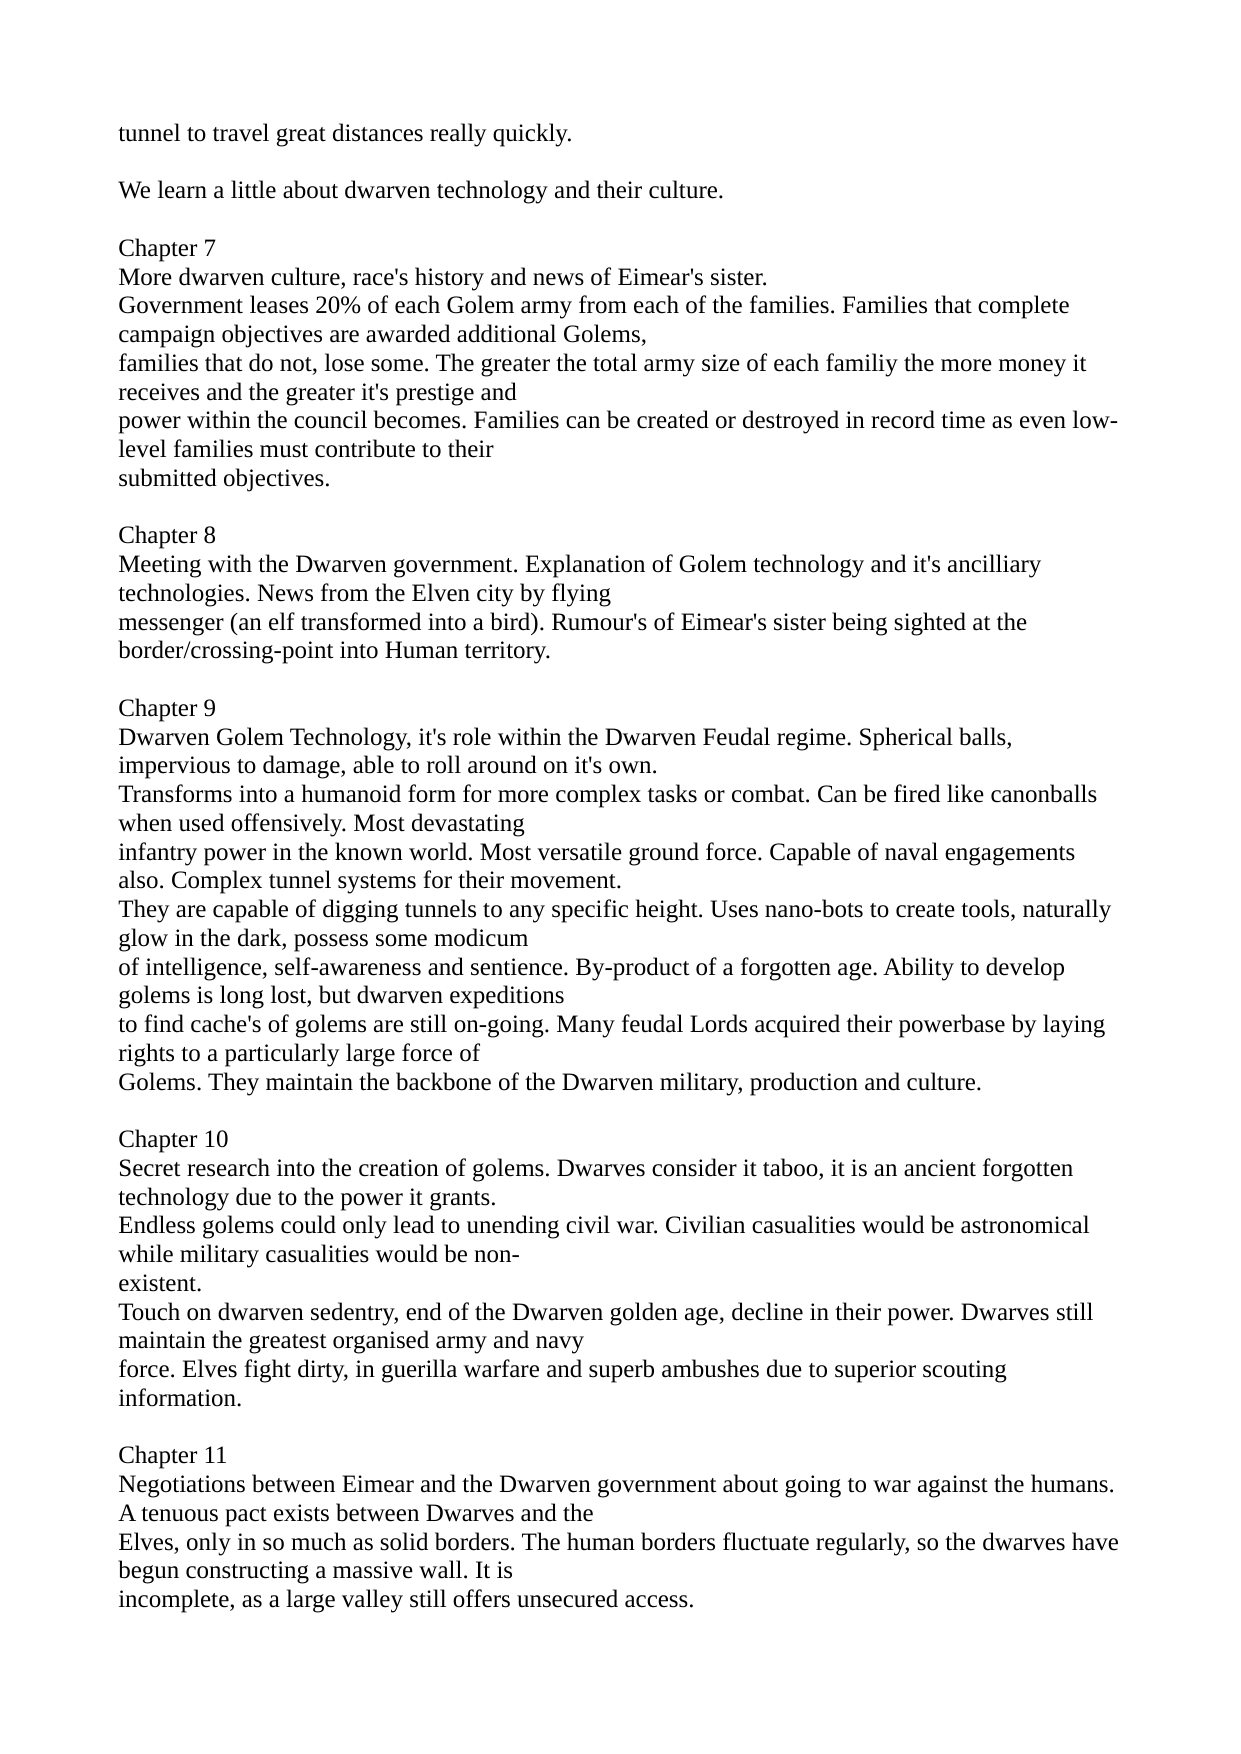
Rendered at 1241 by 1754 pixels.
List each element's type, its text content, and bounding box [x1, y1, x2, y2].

text More dwarven culture, race's history and news of Eimear's sister. [118, 262, 1122, 291]
text tunnel to travel great distances really quickly. [118, 118, 1122, 147]
text Secret research into the creation of golems. Dwarves consider it taboo, it is an ancient forgotten technology due to the power it grants. [118, 1153, 1122, 1211]
text submitted objectives. [118, 463, 1122, 492]
text Dwarven Golem Technology, it's role within the Dwarven Feudal regime. Spherical balls, impervious to damage, able to roll around on it's own. [118, 722, 1122, 779]
text Elves, only in so much as solid borders. The human borders fluctuate regularly, so the dwarves have begun constructing a massive wall. It is [118, 1527, 1122, 1584]
text Government leases 20% of each Golem army from each of the families. Families that complete campaign objectives are awarded additional Golems, [118, 291, 1122, 348]
text Chapter 8 [118, 521, 1122, 549]
text Endless golems could only lead to unending civil war. Civilian casualities would be astronomical while military casualities would be non- [118, 1211, 1122, 1268]
text Golems. They maintain the backbone of the Dwarven military, production and culture. [118, 1067, 1122, 1096]
text Chapter 9 [118, 693, 1122, 722]
text Chapter 7 [118, 233, 1122, 262]
text Touch on dwarven sedentry, end of the Dwarven golden age, decline in their power. Dwarves still maintain the greatest organised army and navy [118, 1297, 1122, 1354]
text Chapter 10 [118, 1124, 1122, 1153]
text messenger (an elf transformed into a bird). Rumour's of Eimear's sister being sighted at the border/crossing-point into Human territory. [118, 607, 1122, 664]
text force. Elves fight dirty, in guerilla warfare and superb ambushes due to superior scouting information. [118, 1354, 1122, 1412]
text Chapter 11 [118, 1441, 1122, 1469]
text We learn a little about dwarven technology and their culture. [118, 176, 1122, 204]
text Transforms into a humanoid form for more complex tasks or combat. Can be fired like canonballs when used offensively. Most devastating [118, 779, 1122, 837]
text infantry power in the known world. Most versatile ground force. Capable of naval engagements also. Complex tunnel systems for their movement. [118, 837, 1122, 894]
text power within the council becomes. Families can be created or destroyed in record time as even low-level families must contribute to their [118, 406, 1122, 463]
text to find cache's of golems are still on-going. Many feudal Lords acquired their powerbase by laying rights to a particularly large force of [118, 1009, 1122, 1067]
text Negotiations between Eimear and the Dwarven government about going to war against the humans. A tenuous pact exists between Dwarves and the [118, 1469, 1122, 1527]
text existent. [118, 1268, 1122, 1297]
text incomplete, as a large valley still offers unsecured access. [118, 1584, 1122, 1613]
text families that do not, lose some. The greater the total army size of each familiy the more money it receives and the greater it's prestige and [118, 348, 1122, 406]
text They are capable of digging tunnels to any specific height. Uses nano-bots to create tools, naturally glow in the dark, possess some modicum [118, 894, 1122, 952]
text Meeting with the Dwarven government. Explanation of Golem technology and it's ancilliary technologies. News from the Elven city by flying [118, 549, 1122, 607]
text of intelligence, self-awareness and sentience. By-product of a forgotten age. Ability to develop golems is long lost, but dwarven expeditions [118, 952, 1122, 1009]
